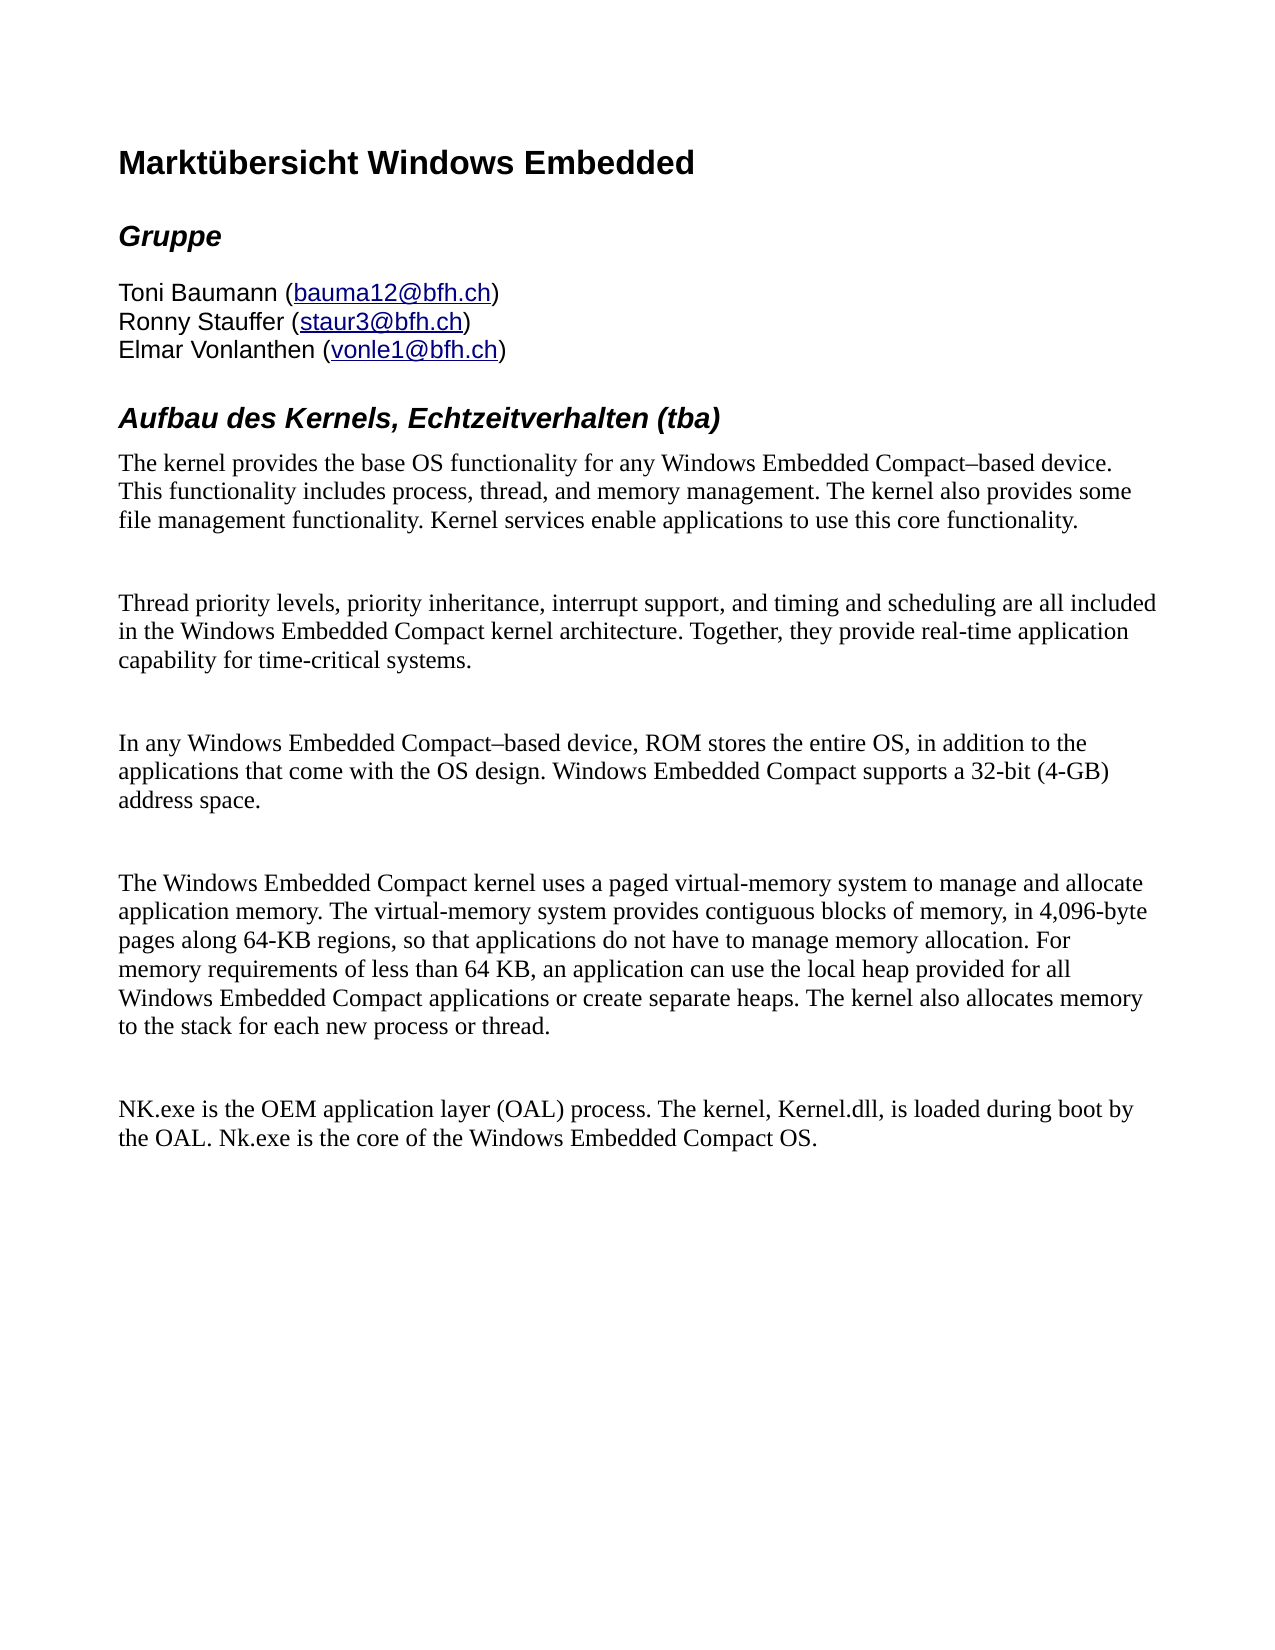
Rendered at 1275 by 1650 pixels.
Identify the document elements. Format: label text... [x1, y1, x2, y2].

text The Windows Embedded Compact kernel uses a paged virtual-memory system to manage and allocate application memory. The virtual-memory system provides contiguous blocks of memory, in 4,096-byte pages along 64-KB regions, so that applications do not have to manage memory allocation. For memory requirements of less than 64 KB, an application can use the local heap provided for all Windows Embedded Compact applications or create separate heaps. The kernel also allocates memory to the stack for each new process or thread. [118, 868, 1157, 1040]
text Toni Baumann (bauma12@bfh.ch) Ronny Stauffer (staur3@bfh.ch) Elmar Vonlanthen (vonle1@bfh.ch) [118, 278, 1157, 364]
subtitle Aufbau des Kernels, Echtzeitverhalten (tba) [118, 402, 1157, 435]
text In any Windows Embedded Compact–based device, ROM stores the entire OS, in addition to the applications that come with the OS design. Windows Embedded Compact supports a 32-bit (4-GB) address space. [118, 728, 1157, 814]
subtitle Marktübersicht Windows Embedded [118, 143, 1157, 182]
text The kernel provides the base OS functionality for any Windows Embedded Compact–based device. This functionality includes process, thread, and memory management. The kernel also provides some file management functionality. Kernel services enable applications to use this core functionality. [118, 448, 1157, 534]
subtitle Gruppe [118, 219, 1157, 253]
text NK.exe is the OEM application layer (OAL) process. The kernel, Kernel.dll, is loaded during boot by the OAL. Nk.exe is the core of the Windows Embedded Compact OS. [118, 1094, 1157, 1151]
text Thread priority levels, priority inheritance, interrupt support, and timing and scheduling are all included in the Windows Embedded Compact kernel architecture. Together, they provide real-time application capability for time-critical systems. [118, 588, 1157, 674]
